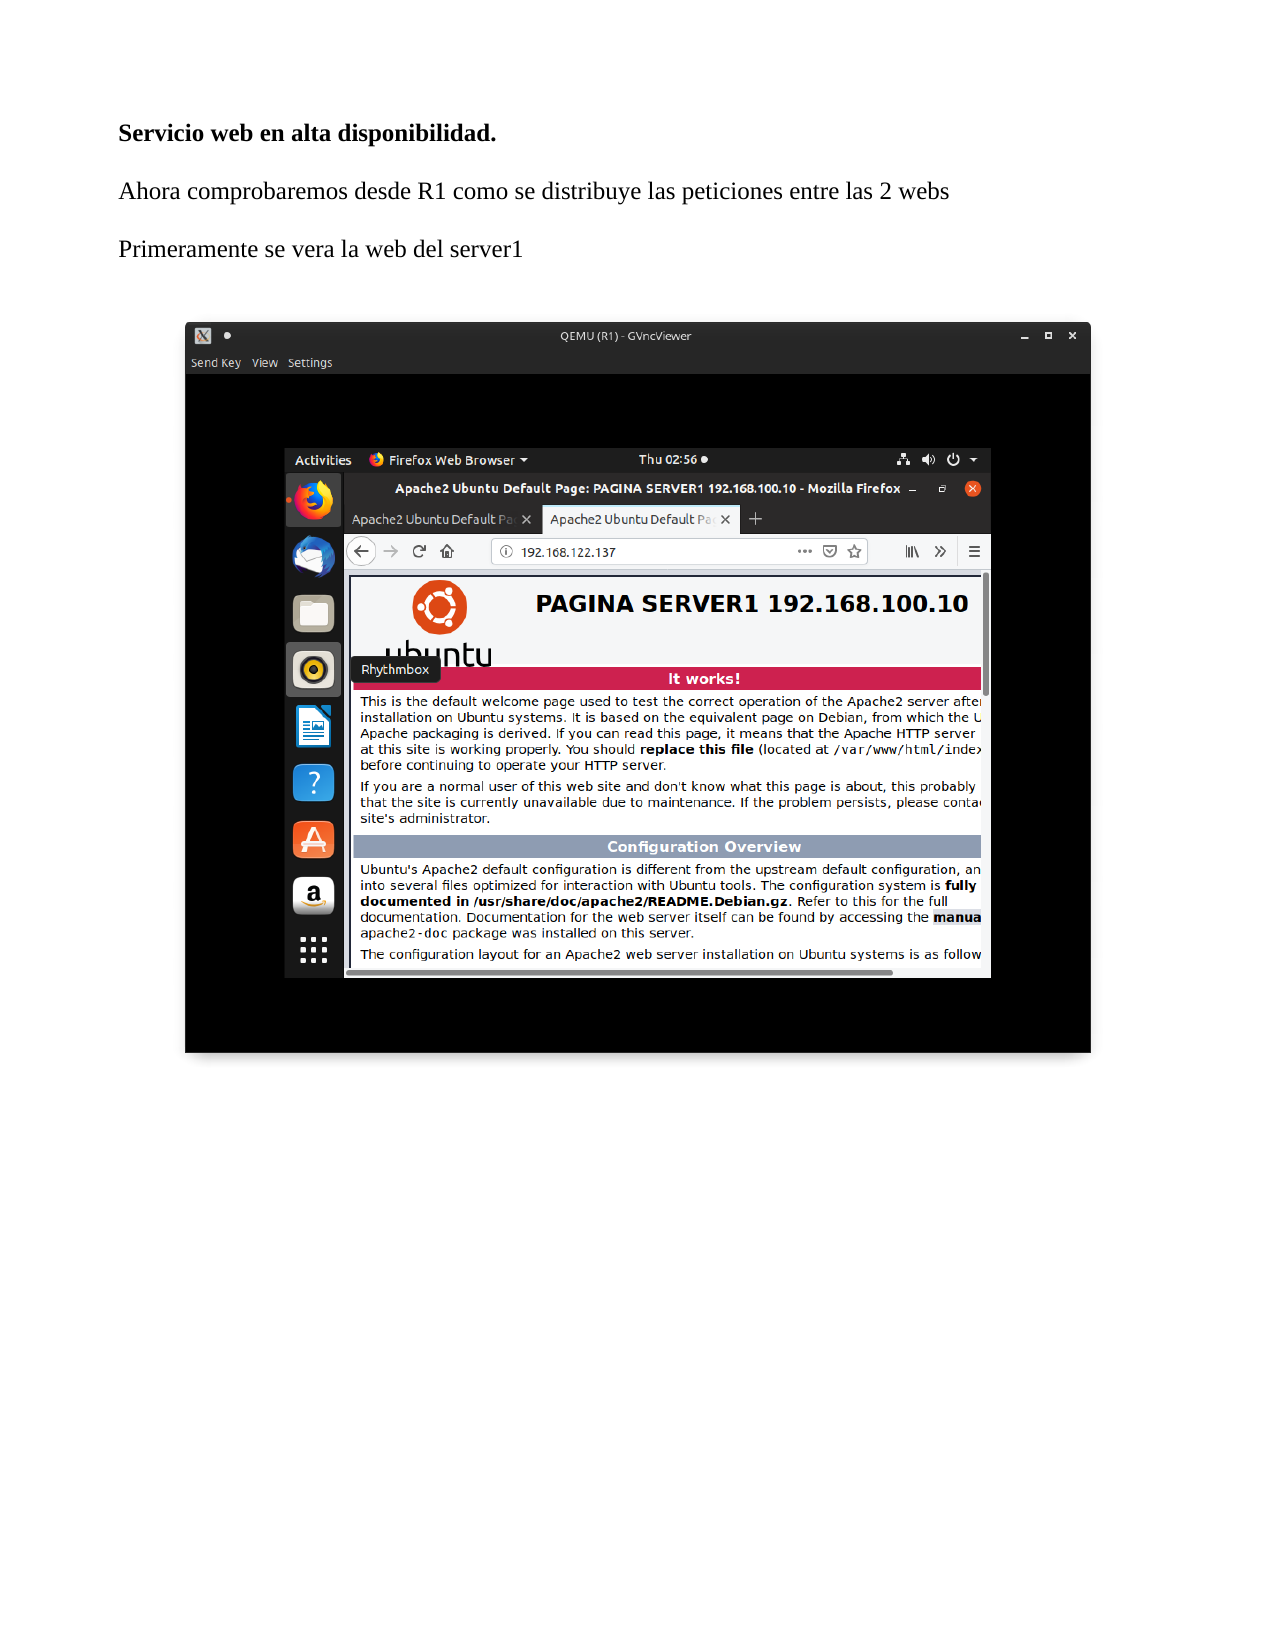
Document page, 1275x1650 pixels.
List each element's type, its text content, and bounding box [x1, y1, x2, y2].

text Primeramente se vera la web del server1 [118, 234, 1157, 263]
picture [118, 291, 1157, 1128]
text Ahora comprobaremos desde R1 como se distribuye las peticiones entre las 2 webs [118, 176, 1157, 205]
